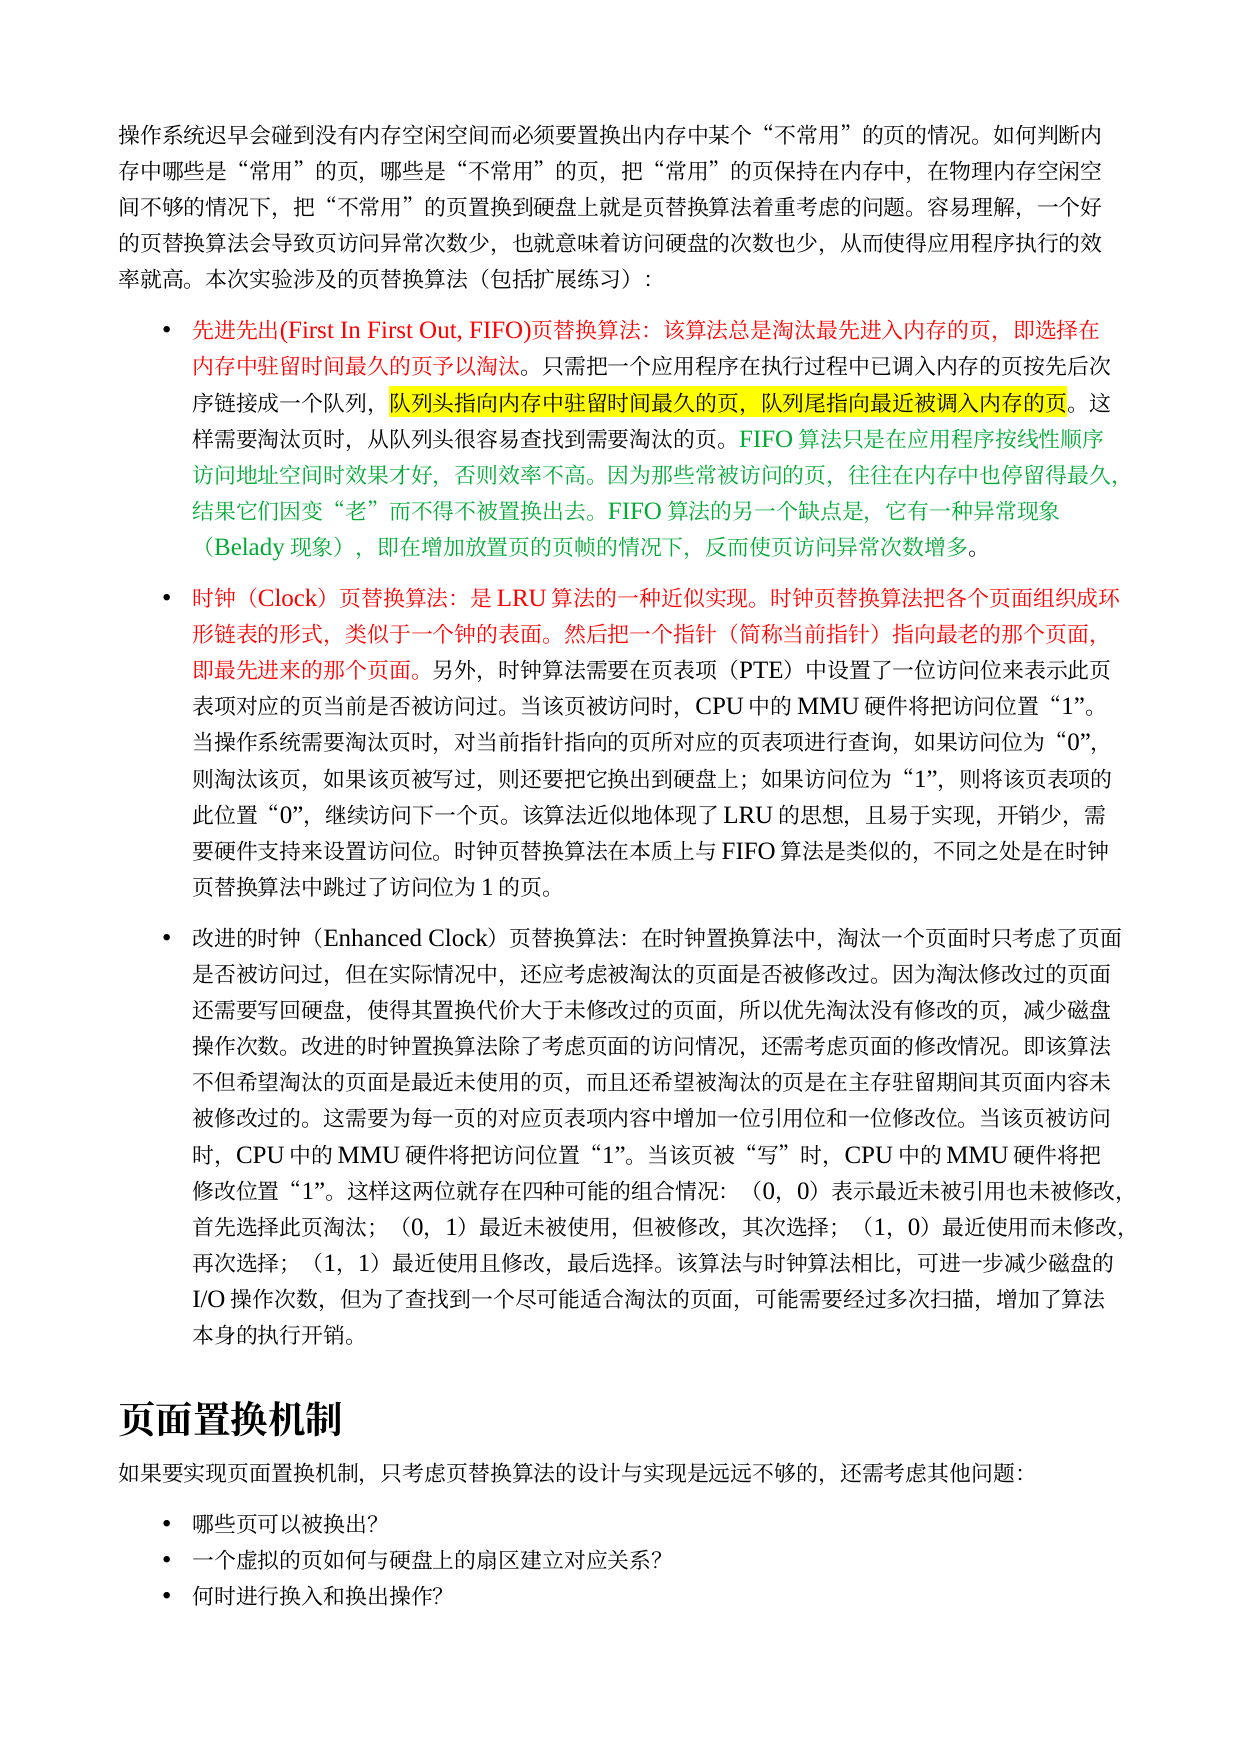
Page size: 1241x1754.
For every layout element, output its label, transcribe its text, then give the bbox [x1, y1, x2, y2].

subtitle 页面置换机制 [118, 1390, 1122, 1444]
list 改进的时钟（Enhanced Clock）页替换算法：在时钟置换算法中，淘汰一个页面时只考虑了页面是否被访问过，但在实际情况中，还应考虑被淘汰的页面是否被修改过。因为淘汰修改过的页面还需要写回硬盘，使得其置换代价大于未修改过的页面，所以优先淘汰没有修改的页，减少磁盘操作次数。改进的时钟置换算法除了考虑页面的访问情况，还需考虑页面的修改情况。即该算法不但希望淘汰的页面是最近未使用的页，而且还希望被淘汰的页是在主存驻留期间其页面内容未被修改过的。这需要为每一页的对应页表项内容中增加一位引用位和一位修改位。当该页被访问时，CPU中的MMU硬件将把访问位置“1”。当该页被“写”时，CPU中的MMU硬件将把修改位置“1”。这样这两位就存在四种可能的组合情况：（0，0）表示最近未被引用也未被修改，首先选择此页淘汰；（0，1）最近未被使用，但被修改，其次选择；（1，0）最近使用而未修改，再次选择；（1，1）最近使用且修改，最后选择。该算法与时钟算法相比，可进一步减少磁盘的I/O操作次数，但为了查找到一个尽可能适合淘汰的页面，可能需要经过多次扫描，增加了算法本身的执行开销。 [162, 921, 1122, 1350]
text 操作系统迟早会碰到没有内存空闲空间而必须要置换出内存中某个“不常用”的页的情况。如何判断内存中哪些是“常用”的页，哪些是“不常用”的页，把“常用”的页保持在内存中，在物理内存空闲空间不够的情况下，把“不常用”的页置换到硬盘上就是页替换算法着重考虑的问题。容易理解，一个好的页替换算法会导致页访问异常次数少，也就意味着访问硬盘的次数也少，从而使得应用程序执行的效率就高。本次实验涉及的页替换算法（包括扩展练习）： [118, 118, 1122, 294]
list 哪些页可以被换出？ [162, 1507, 1122, 1539]
list 先进先出(First In First Out, FIFO)页替换算法：该算法总是淘汰最先进入内存的页，即选择在内存中驻留时间最久的页予以淘汰。只需把一个应用程序在执行过程中已调入内存的页按先后次序链接成一个队列，队列头指向内存中驻留时间最久的页，队列尾指向最近被调入内存的页。这样需要淘汰页时，从队列头很容易查找到需要淘汰的页。FIFO算法只是在应用程序按线性顺序访问地址空间时效果才好，否则效率不高。因为那些常被访问的页，往往在内存中也停留得最久，结果它们因变“老”而不得不被置换出去。FIFO算法的另一个缺点是，它有一种异常现象（Belady现象），即在增加放置页的页帧的情况下，反而使页访问异常次数增多。 [162, 313, 1122, 562]
list 何时进行换入和换出操作？ [162, 1579, 1122, 1611]
text 如果要实现页面置换机制，只考虑页替换算法的设计与实现是远远不够的，还需考虑其他问题： [118, 1456, 1122, 1488]
list 时钟（Clock）页替换算法：是LRU算法的一种近似实现。时钟页替换算法把各个页面组织成环形链表的形式，类似于一个钟的表面。然后把一个指针（简称当前指针）指向最老的那个页面，即最先进来的那个页面。另外，时钟算法需要在页表项（PTE）中设置了一位访问位来表示此页表项对应的页当前是否被访问过。当该页被访问时，CPU中的MMU硬件将把访问位置“1”。当操作系统需要淘汰页时，对当前指针指向的页所对应的页表项进行查询，如果访问位为“0”，则淘汰该页，如果该页被写过，则还要把它换出到硬盘上；如果访问位为“1”，则将该页表项的此位置“0”，继续访问下一个页。该算法近似地体现了LRU的思想，且易于实现，开销少，需要硬件支持来设置访问位。时钟页替换算法在本质上与FIFO算法是类似的，不同之处是在时钟页替换算法中跳过了访问位为1的页。 [162, 581, 1122, 902]
list 一个虚拟的页如何与硬盘上的扇区建立对应关系？ [162, 1543, 1122, 1575]
